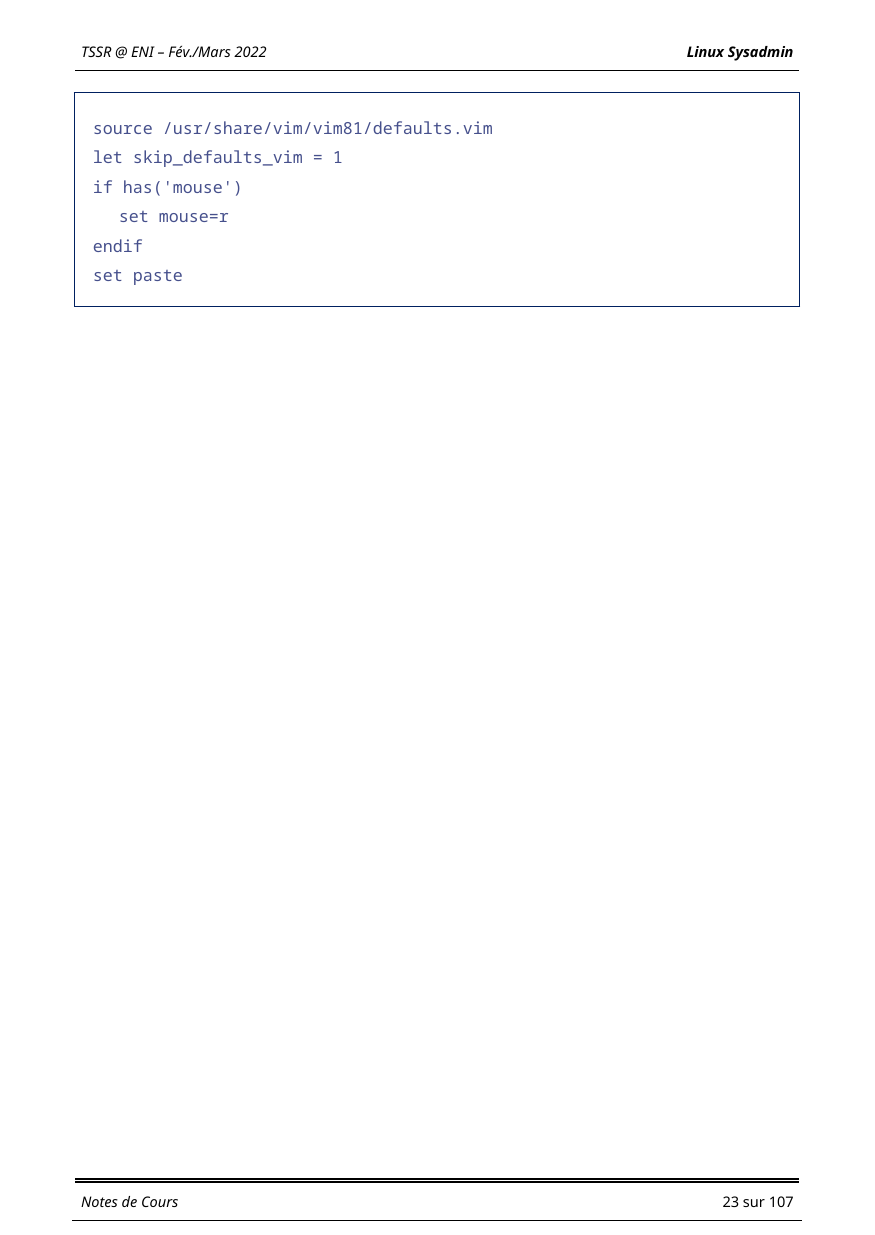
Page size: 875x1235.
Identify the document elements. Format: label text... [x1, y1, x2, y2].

text if has('mouse') [75, 151, 799, 181]
text set mouse=r [75, 181, 799, 210]
text source /usr/share/vim/vim81/defaults.vim [75, 93, 799, 122]
text let skip_defaults_vim = 1 [75, 122, 799, 151]
text endif [75, 210, 799, 239]
text set paste [75, 239, 799, 306]
